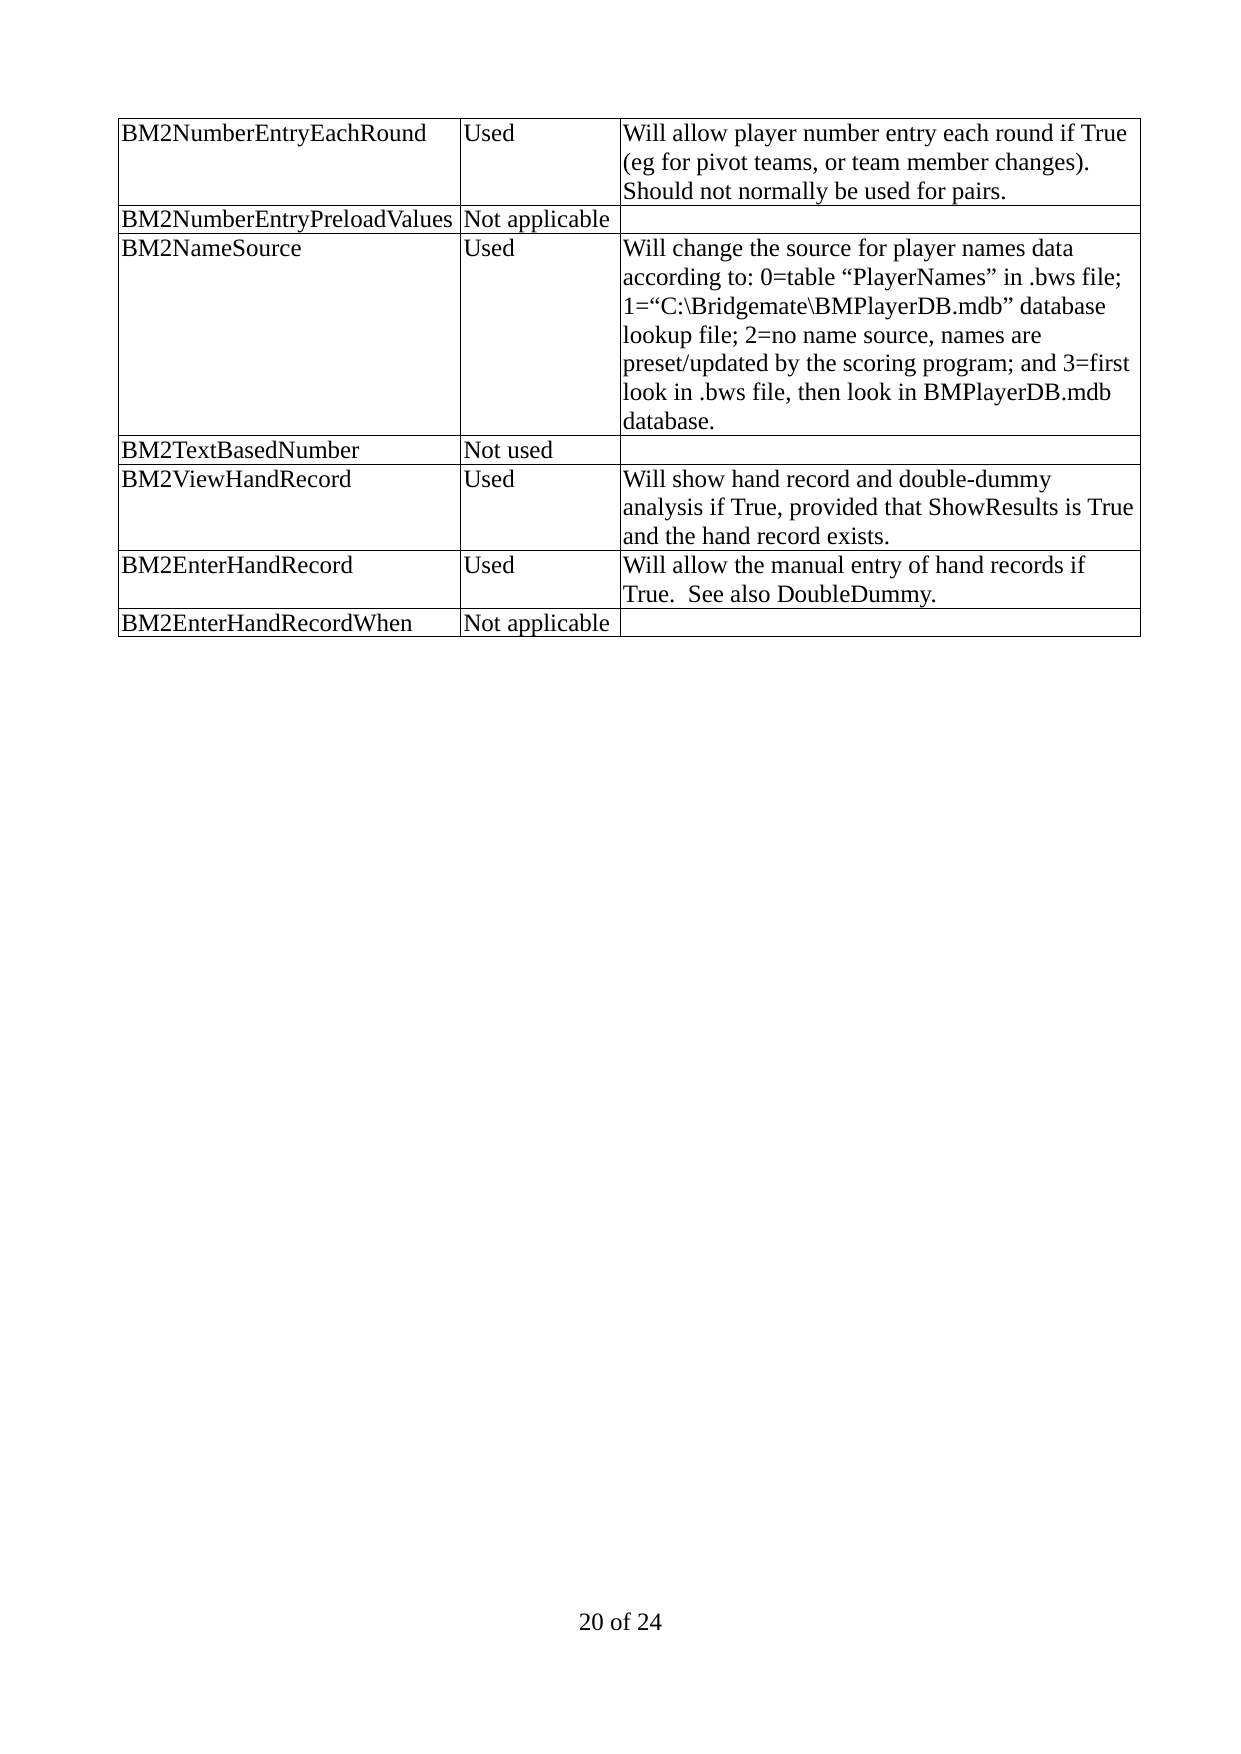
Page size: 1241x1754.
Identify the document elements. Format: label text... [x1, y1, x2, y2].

table_cell [621, 609, 1140, 636]
table_cell Will allow the manual entry of hand records if True. See also DoubleDummy. [621, 551, 1140, 607]
table_cell Not used [461, 436, 620, 463]
table_cell BM2NameSource [119, 234, 460, 435]
table_cell [621, 436, 1140, 463]
table_cell BM2NumberEntryEachRound [119, 119, 460, 204]
table_cell BM2EnterHandRecordWhen [119, 609, 460, 636]
table_cell Used [461, 119, 620, 204]
table_cell Will change the source for player names data according to: 0=table “PlayerNames” in .bws file; 1=“C:\Bridgemate\BMPlayerDB.mdb” database lookup file; 2=no name source, names are preset/updated by the scoring program; and 3=first look in .bws file, then look in BMPlayerDB.mdb database. [621, 234, 1140, 435]
table_cell Used [461, 234, 620, 435]
table_cell Not applicable [461, 206, 620, 233]
table_cell BM2ViewHandRecord [119, 465, 460, 550]
table_cell BM2EnterHandRecord [119, 551, 460, 607]
table_cell Used [461, 551, 620, 607]
table_cell Not applicable [461, 609, 620, 636]
table_cell Will show hand record and double-dummy analysis if True, provided that ShowResults is True and the hand record exists. [621, 465, 1140, 550]
table_cell Will allow player number entry each round if True (eg for pivot teams, or team member changes). Should not normally be used for pairs. [621, 119, 1140, 204]
table_cell BM2NumberEntryPreloadValues [119, 206, 460, 233]
table_cell BM2TextBasedNumber [119, 436, 460, 463]
table_cell [621, 206, 1140, 233]
table_cell Used [461, 465, 620, 550]
